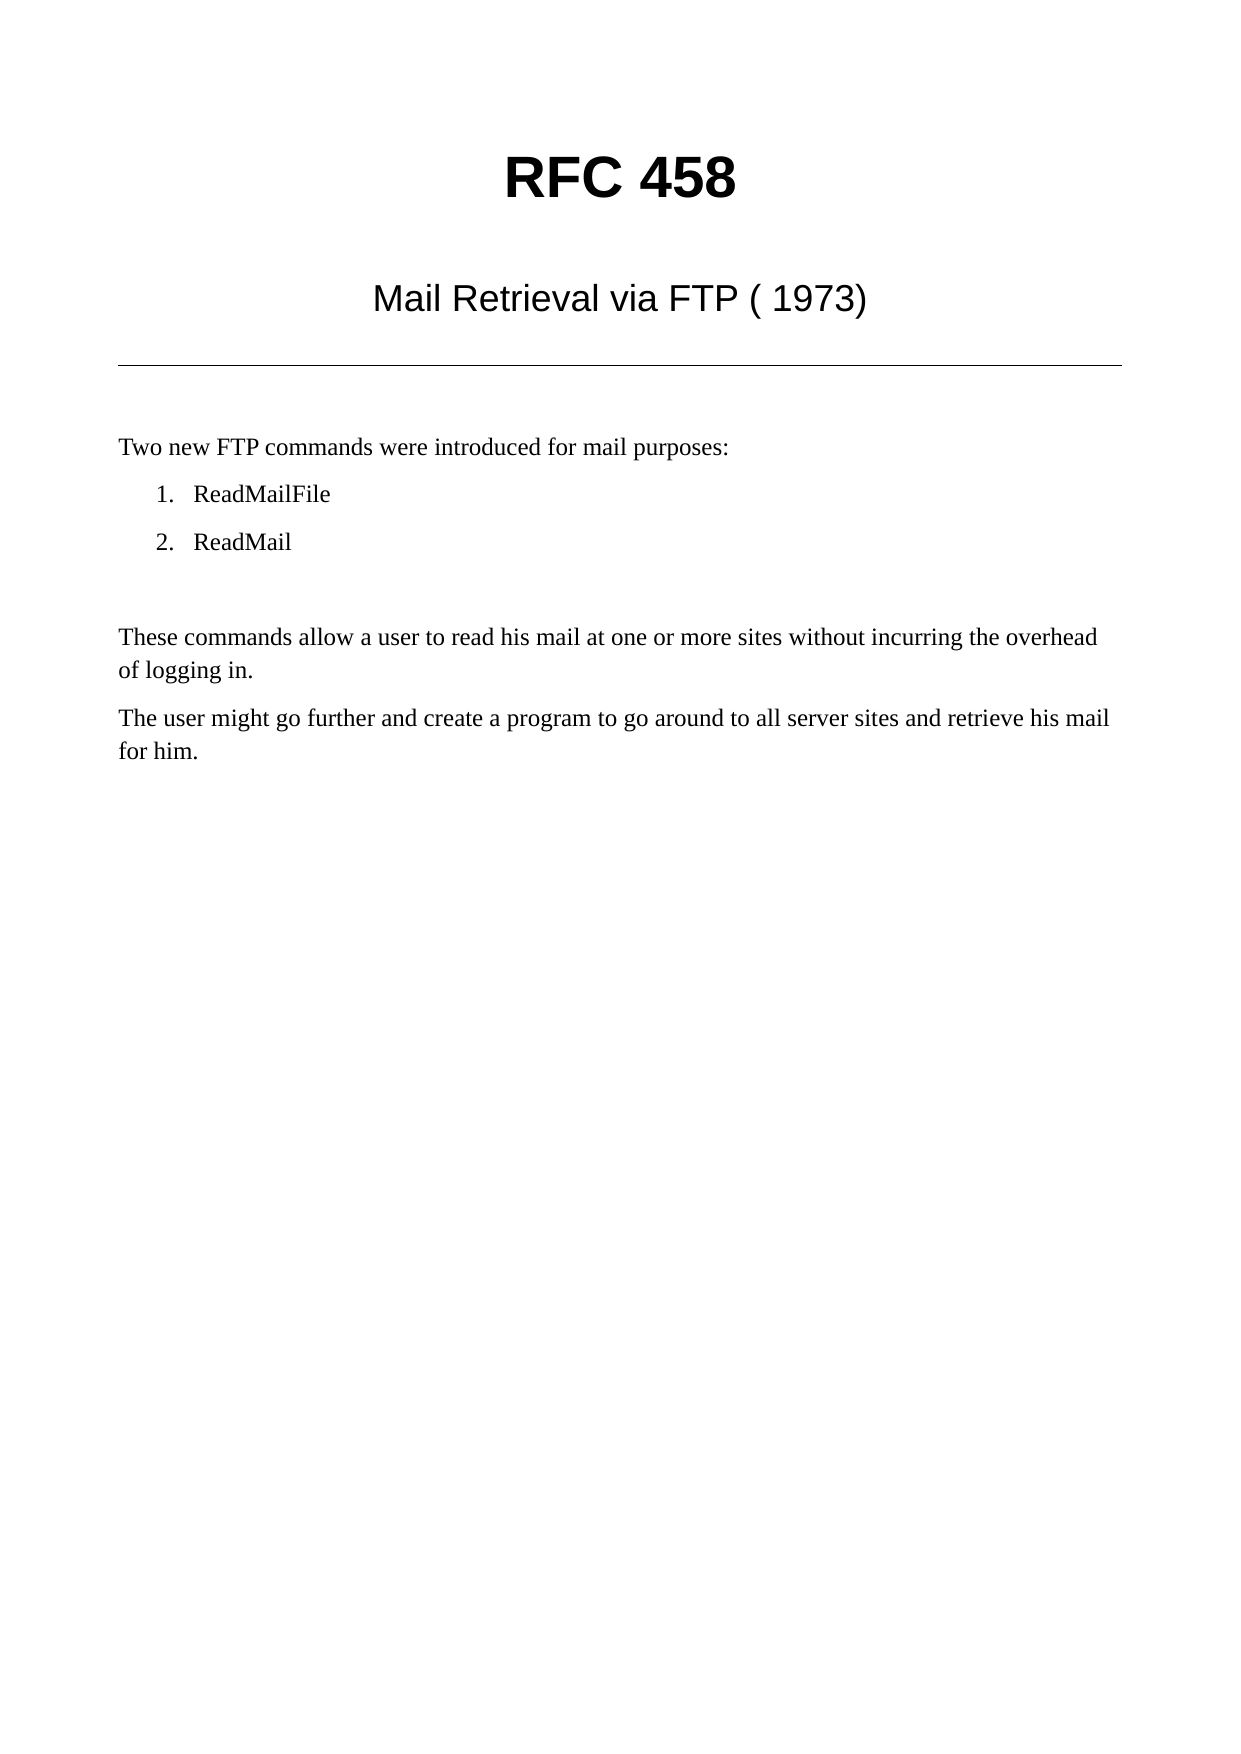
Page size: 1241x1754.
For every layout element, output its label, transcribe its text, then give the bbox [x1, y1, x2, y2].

subtitle Mail Retrieval via FTP ( 1973) [118, 277, 1122, 320]
text The user might go further and create a program to go around to all server sites and retrieve his mail for him. [118, 703, 1122, 765]
list ReadMail [156, 527, 1122, 556]
title RFC 458 [118, 143, 1122, 210]
text Two new FTP commands were introduced for mail purposes: [118, 432, 1122, 461]
list ReadMailFile [156, 479, 1122, 508]
text These commands allow a user to read his mail at one or more sites without incurring the overhead of logging in. [118, 622, 1122, 684]
